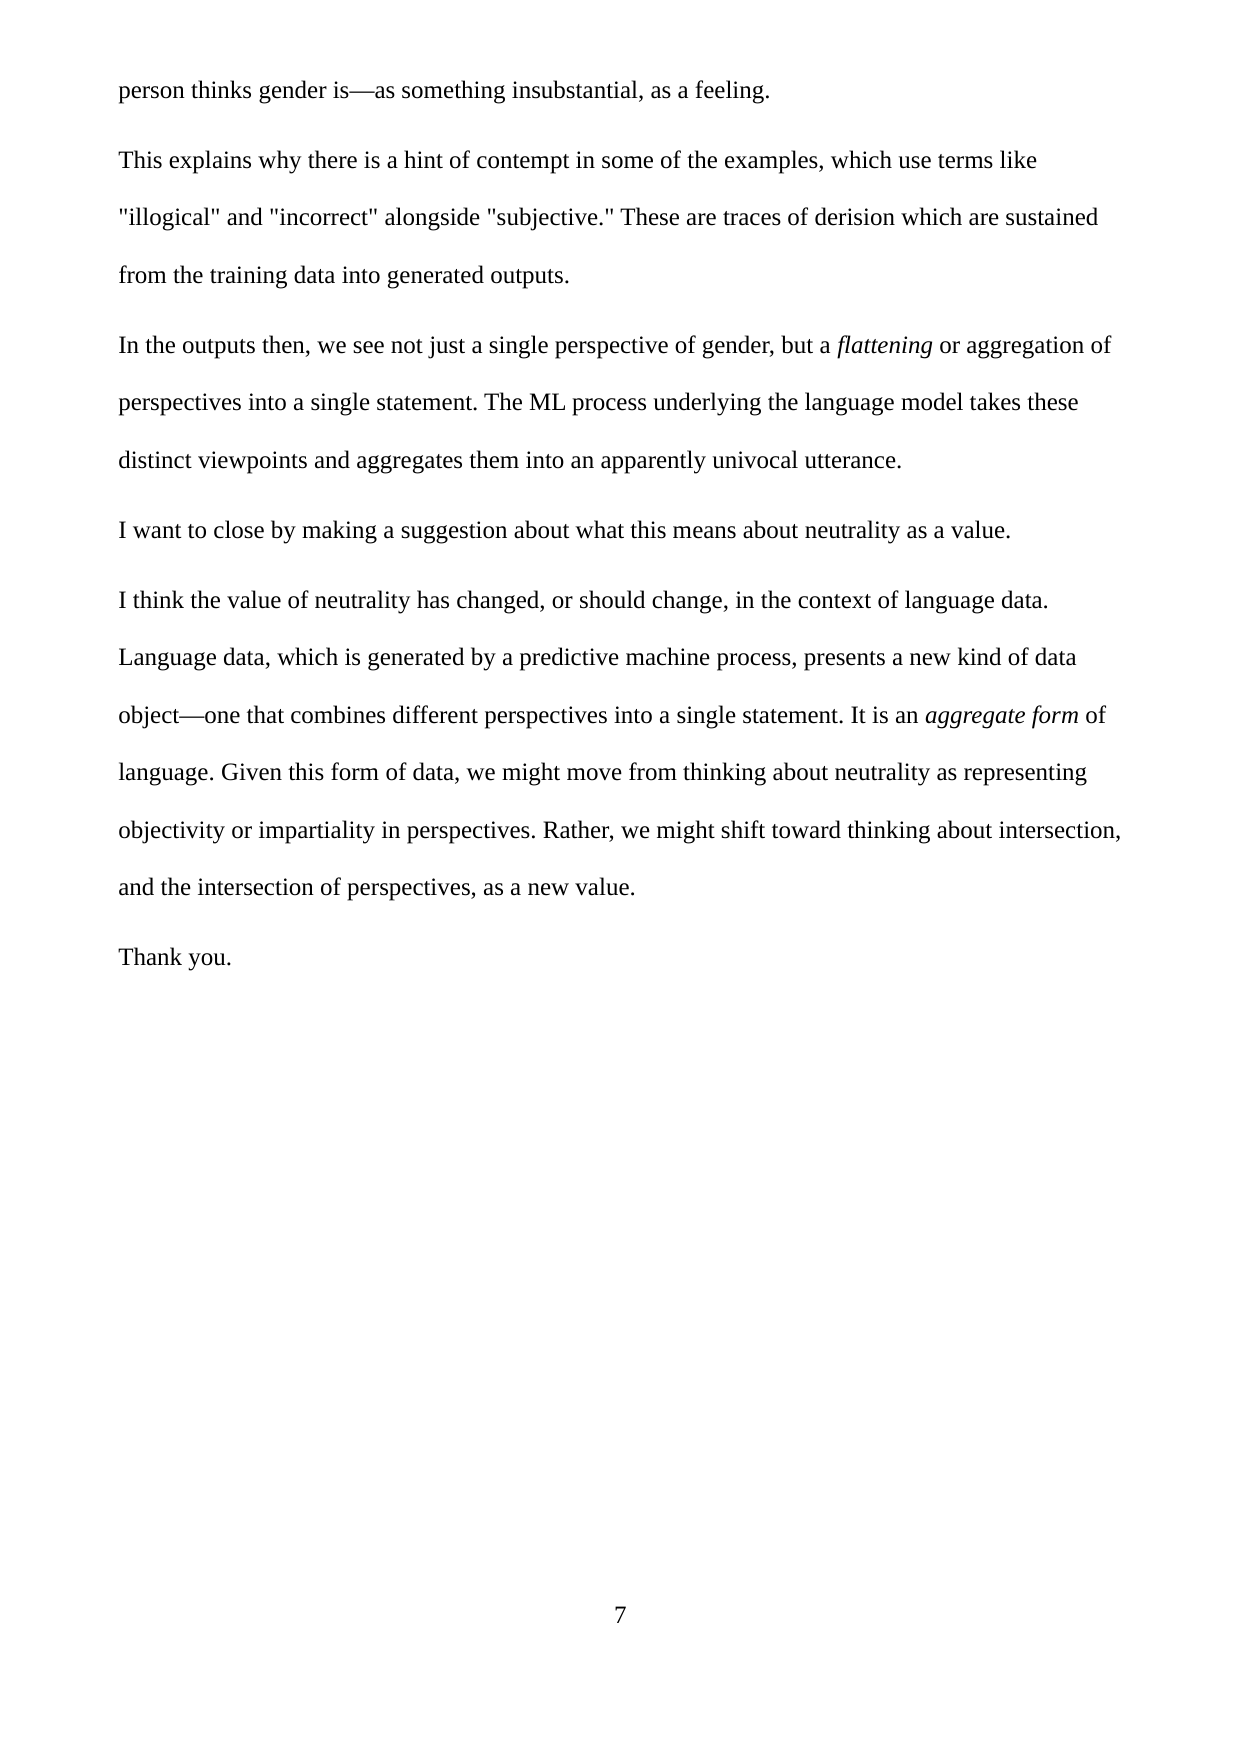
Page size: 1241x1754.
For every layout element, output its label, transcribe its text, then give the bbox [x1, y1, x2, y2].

text In the outputs then, we see not just a single perspective of gender, but a flattening or aggregation of perspectives into a single statement. The ML process underlying the language model takes these distinct viewpoints and aggregates them into an apparently univocal utterance. [118, 330, 1122, 474]
text I want to close by making a suggestion about what this means about neutrality as a value. [118, 515, 1122, 544]
text person thinks gender is—as something insubstantial, as a feeling. [118, 75, 1122, 104]
text This explains why there is a hint of contempt in some of the examples, which use terms like "illogical" and "incorrect" alongside "subjective." These are traces of derision which are sustained from the training data into generated outputs. [118, 145, 1122, 289]
text Thank you. [118, 942, 1122, 971]
text I think the value of neutrality has changed, or should change, in the context of language data. Language data, which is generated by a predictive machine process, presents a new kind of data object—one that combines different perspectives into a single statement. It is an aggregate form of language. Given this form of data, we might move from thinking about neutrality as representing objectivity or impartiality in perspectives. Rather, we might shift toward thinking about intersection, and the intersection of perspectives, as a new value. [118, 585, 1122, 901]
